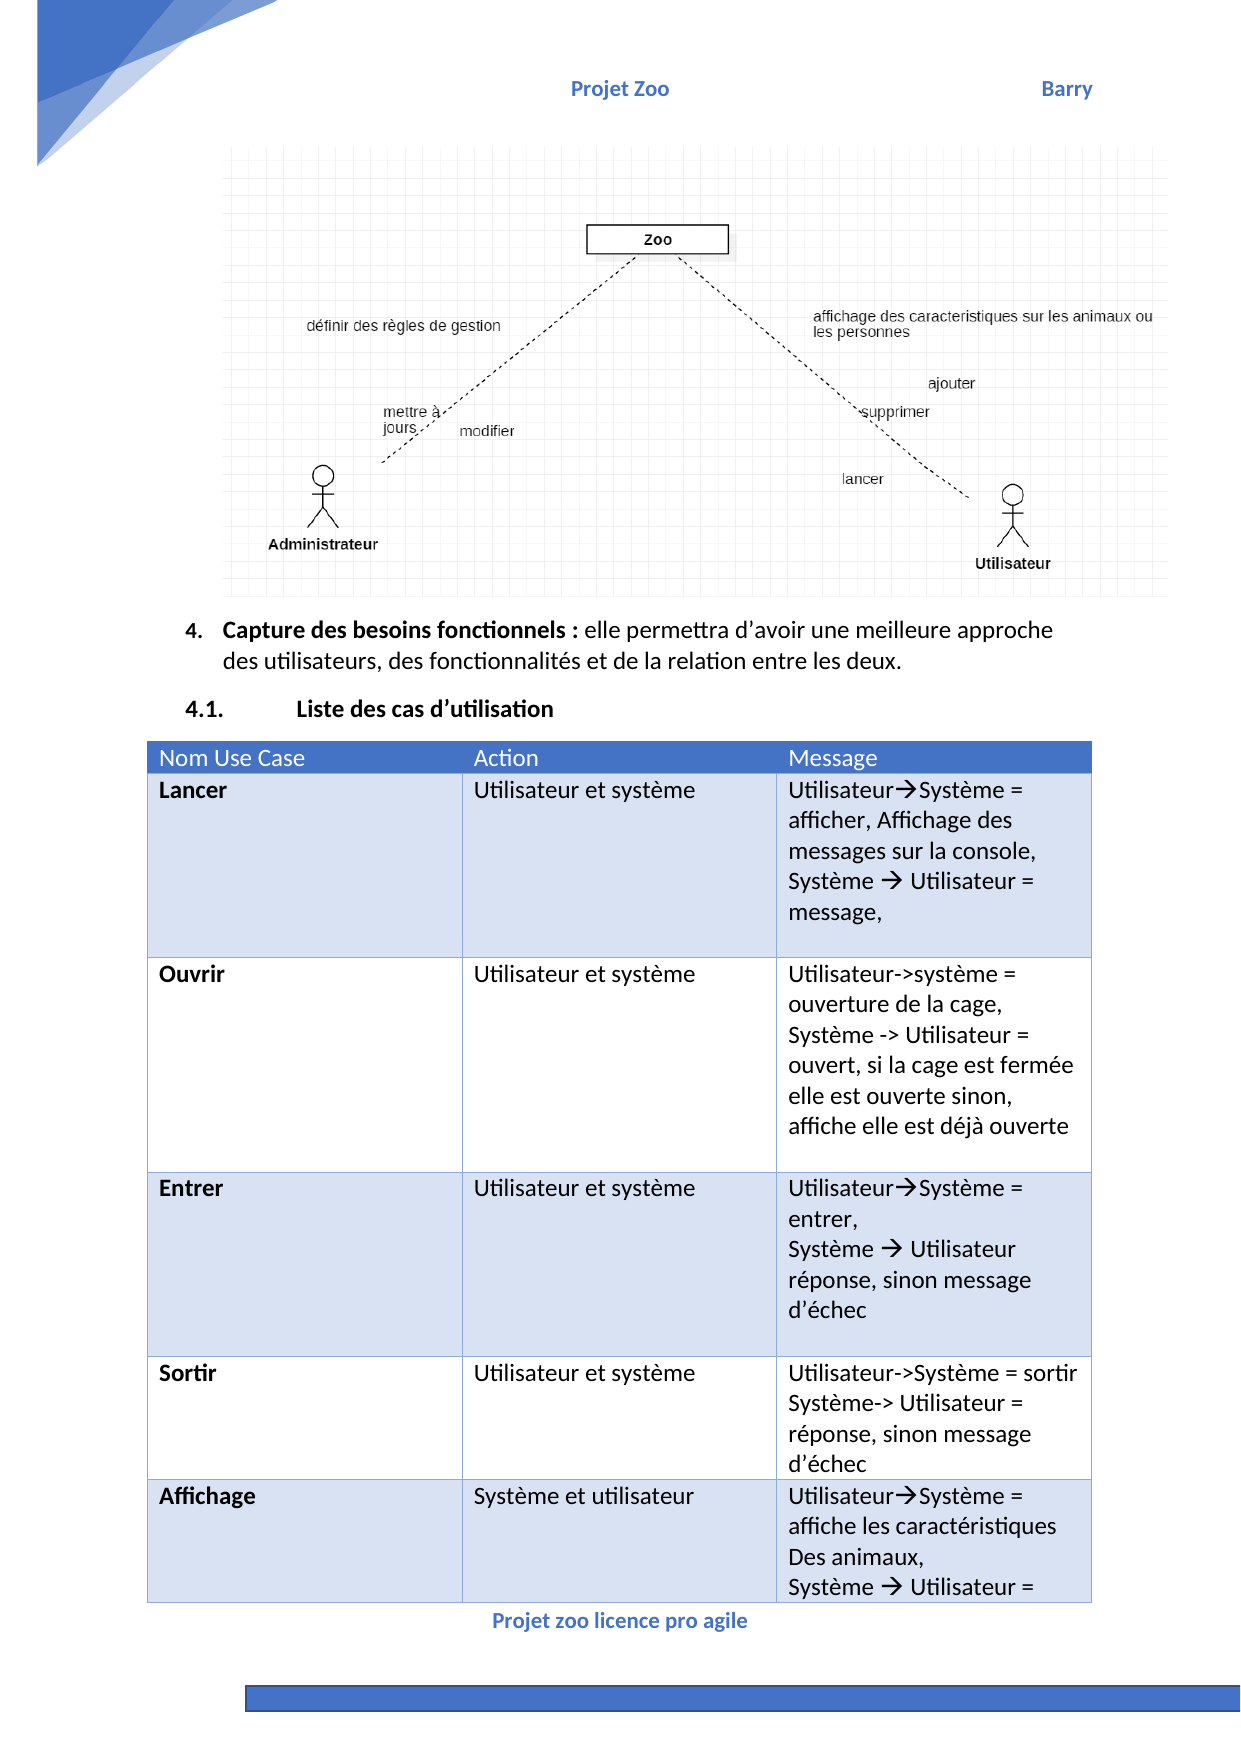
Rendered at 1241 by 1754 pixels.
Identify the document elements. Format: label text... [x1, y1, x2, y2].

table_cell Lancer [148, 774, 462, 957]
table_cell Entrer [148, 1173, 462, 1356]
table_cell Système et utilisateur [463, 1480, 776, 1602]
table_cell Utilisateur->Système = sortir Système-> Utilisateur = réponse, sinon message d’échec [777, 1357, 1091, 1479]
list Liste des cas d’utilisation [185, 693, 1093, 724]
table_header Message [777, 742, 1091, 773]
table_cell Utilisateur et système [463, 958, 776, 1172]
table_cell Sortir [148, 1357, 462, 1479]
table_cell Ouvrir [148, 958, 462, 1172]
table_header Action [462, 742, 777, 773]
table_cell Utilisateur->système = ouverture de la cage, Système -> Utilisateur = ouvert, si la cage est fermée elle est ouverte sinon, affiche elle est déjà ouverte [777, 958, 1091, 1172]
table_cell Utilisateur et système [463, 774, 776, 957]
table_cell Affichage [148, 1480, 462, 1602]
list Capture des besoins fonctionnels : elle permettra d’avoir une meilleure approche des utilisateurs, des fonctionnalités et de la relation entre les deux. [185, 614, 1093, 676]
table_header Nom Use Case [148, 742, 462, 773]
table_cell UtilisateurSystème = affiche les caractéristiques Des animaux, Système  Utilisateur = [777, 1480, 1091, 1602]
table_cell UtilisateurSystème = entrer, Système  Utilisateur réponse, sinon message d’échec [777, 1173, 1091, 1356]
table_cell UtilisateurSystème = afficher, Affichage des messages sur la console, Système  Utilisateur = message, [777, 774, 1091, 957]
table_cell Utilisateur et système [463, 1357, 776, 1479]
table_cell Utilisateur et système [463, 1173, 776, 1356]
